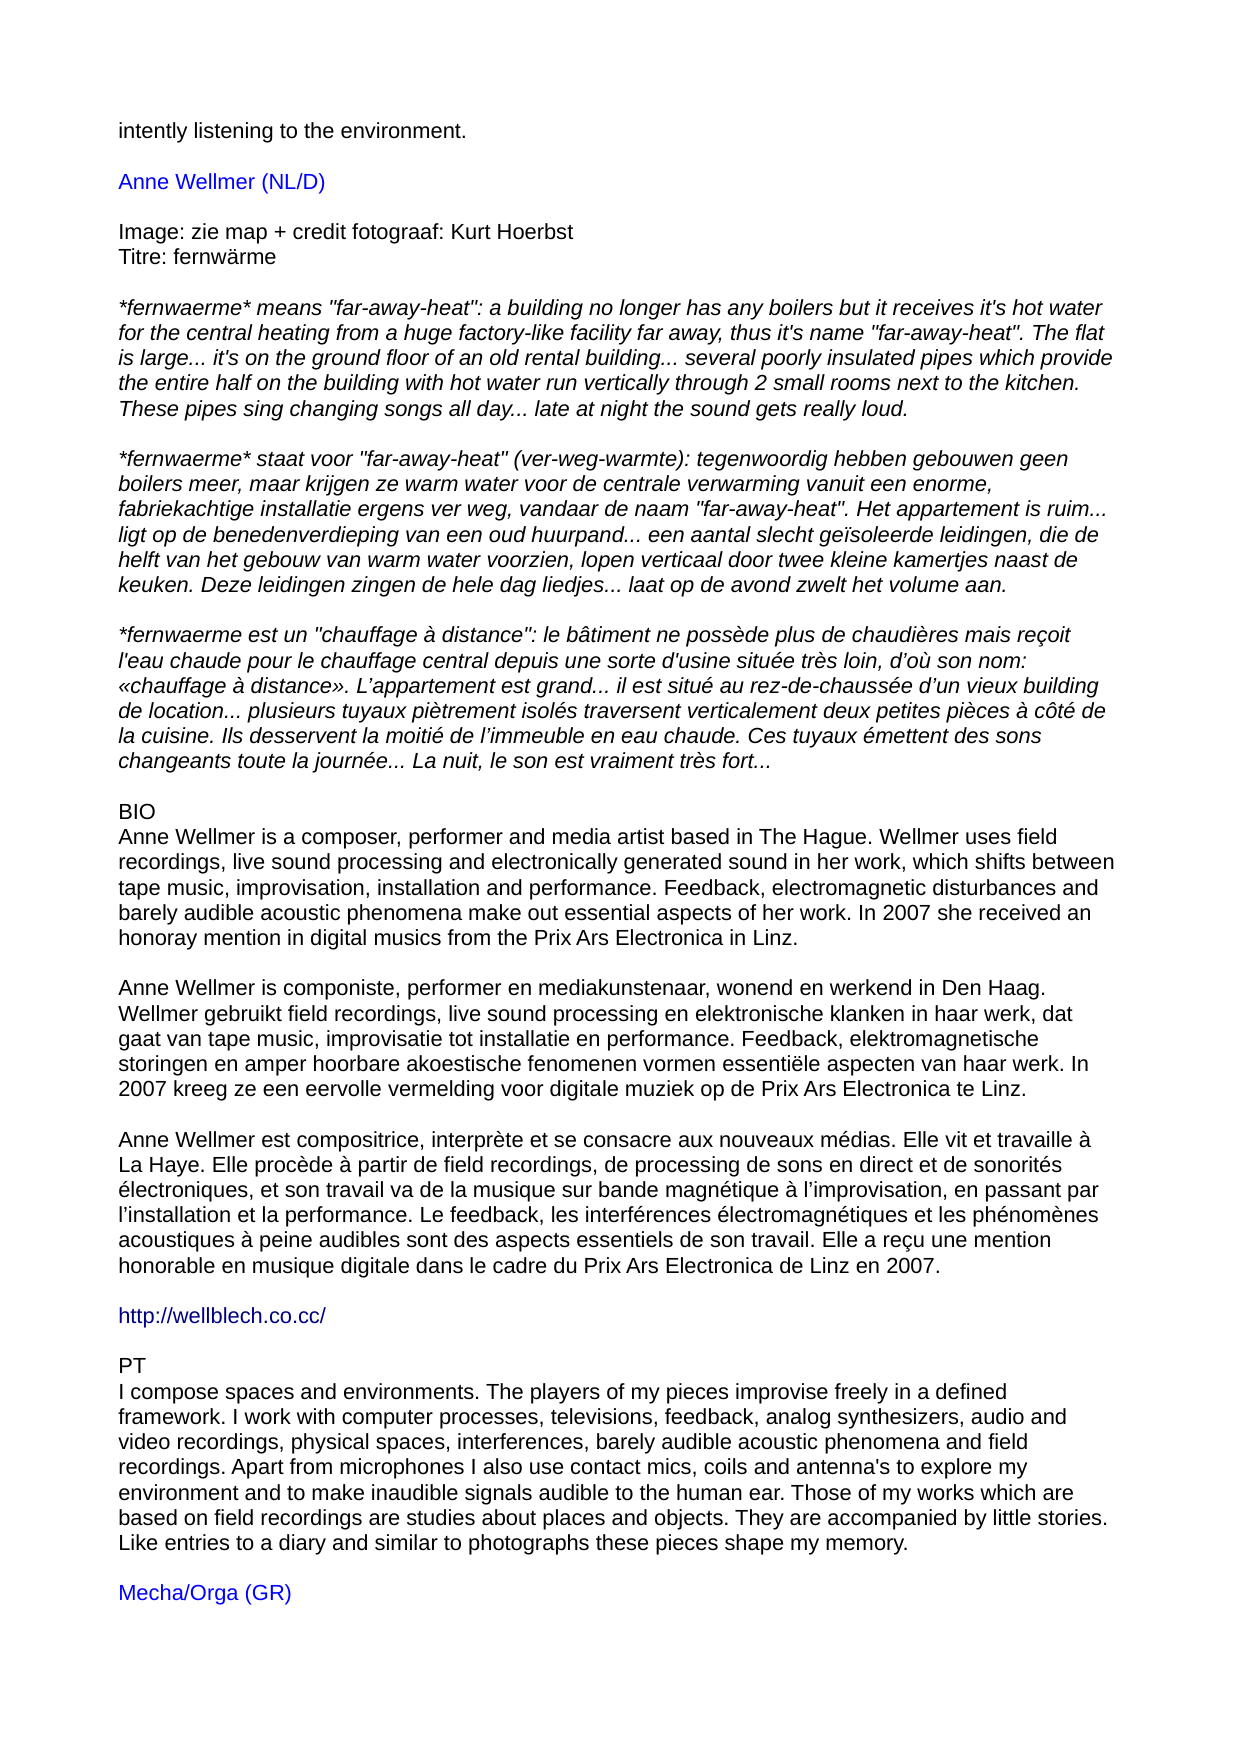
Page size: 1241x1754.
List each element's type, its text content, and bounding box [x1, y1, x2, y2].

text Anne Wellmer is componiste, performer en mediakunstenaar, wonend en werkend in Den Haag. Wellmer gebruikt field recordings, live sound processing en elektronische klanken in haar werk, dat gaat van tape music, improvisatie tot installatie en performance. Feedback, elektromagnetische storingen en amper hoorbare akoestische fenomenen vormen essentiële aspecten van haar werk. In 2007 kreeg ze een eervolle vermelding voor digitale muziek op de Prix Ars Electronica te Linz. [118, 975, 1122, 1101]
text BIO [118, 799, 1122, 824]
text Image: zie map + credit fotograaf: Kurt Hoerbst [118, 219, 1122, 244]
text *fernwaerme* means "far-away-heat": a building no longer has any boilers but it receives it's hot water for the central heating from a huge factory-like facility far away, thus it's name "far-away-heat". The flat [118, 294, 1122, 345]
text is large... it's on the ground floor of an old rental building... several poorly insulated pipes which provide the entire half on the building with hot water run vertically through 2 small rooms next to the kitchen. These pipes sing changing songs all day... late at night the sound gets really loud. [118, 345, 1122, 421]
text Titre: fernwärme [118, 244, 1122, 269]
text PT [118, 1353, 1122, 1378]
text *fernwaerme* staat voor "far-away-heat" (ver-weg-warmte): tegenwoordig hebben gebouwen geen boilers meer, maar krijgen ze warm water voor de centrale verwarming vanuit een enorme, fabriekachtige installatie ergens ver weg, vandaar de naam "far-away-heat". Het appartement is ruim... ligt op de benedenverdieping van een oud huurpand... een aantal slecht geïsoleerde leidingen, die de helft van het gebouw van warm water voorzien, lopen verticaal door twee kleine kamertjes naast de keuken. Deze leidingen zingen de hele dag liedjes... laat op de avond zwelt het volume aan. [118, 446, 1122, 597]
text Mecha/Orga (GR) [118, 1580, 1122, 1605]
text Anne Wellmer (NL/D) [118, 168, 1122, 194]
text http://wellblech.co.cc/ [118, 1303, 1122, 1328]
text Anne Wellmer est compositrice, interprète et se consacre aux nouveaux médias. Elle vit et travaille à La Haye. Elle procède à partir de field recordings, de processing de sons en direct et de sonorités électroniques, et son travail va de la musique sur bande magnétique à l’improvisation, en passant par l’installation et la performance. Le feedback, les interférences électromagnétiques et les phénomènes acoustiques à peine audibles sont des aspects essentiels de son travail. Elle a reçu une mention honorable en musique digitale dans le cadre du Prix Ars Electronica de Linz en 2007. [118, 1126, 1122, 1278]
text I compose spaces and environments. The players of my pieces improvise freely in a defined framework. I work with computer processes, televisions, feedback, analog synthesizers, audio and video recordings, physical spaces, interferences, barely audible acoustic phenomena and field recordings. Apart from microphones I also use contact mics, coils and antenna's to explore my environment and to make inaudible signals audible to the human ear. Those of my works which are based on field recordings are studies about places and objects. They are accompanied by little stories. Like entries to a diary and similar to photographs these pieces shape my memory. [118, 1378, 1122, 1555]
text *fernwaerme est un "chauffage à distance": le bâtiment ne possède plus de chaudières mais reçoit l'eau chaude pour le chauffage central depuis une sorte d'usine située très loin, d’où son nom: «chauffage à distance». L’appartement est grand... il est situé au rez-de-chaussée d’un vieux building de location... plusieurs tuyaux piètrement isolés traversent verticalement deux petites pièces à côté de la cuisine. Ils desservent la moitié de l’immeuble en eau chaude. Ces tuyaux émettent des sons changeants toute la journée... La nuit, le son est vraiment très fort... [118, 622, 1122, 773]
text Anne Wellmer is a composer, performer and media artist based in The Hague. Wellmer uses field recordings, live sound processing and electronically generated sound in her work, which shifts between tape music, improvisation, installation and performance. Feedback, electromagnetic disturbances and barely audible acoustic phenomena make out essential aspects of her work. In 2007 she received an honoray mention in digital musics from the Prix Ars Electronica in Linz. [118, 824, 1122, 950]
text intently listening to the environment. [118, 118, 1122, 143]
